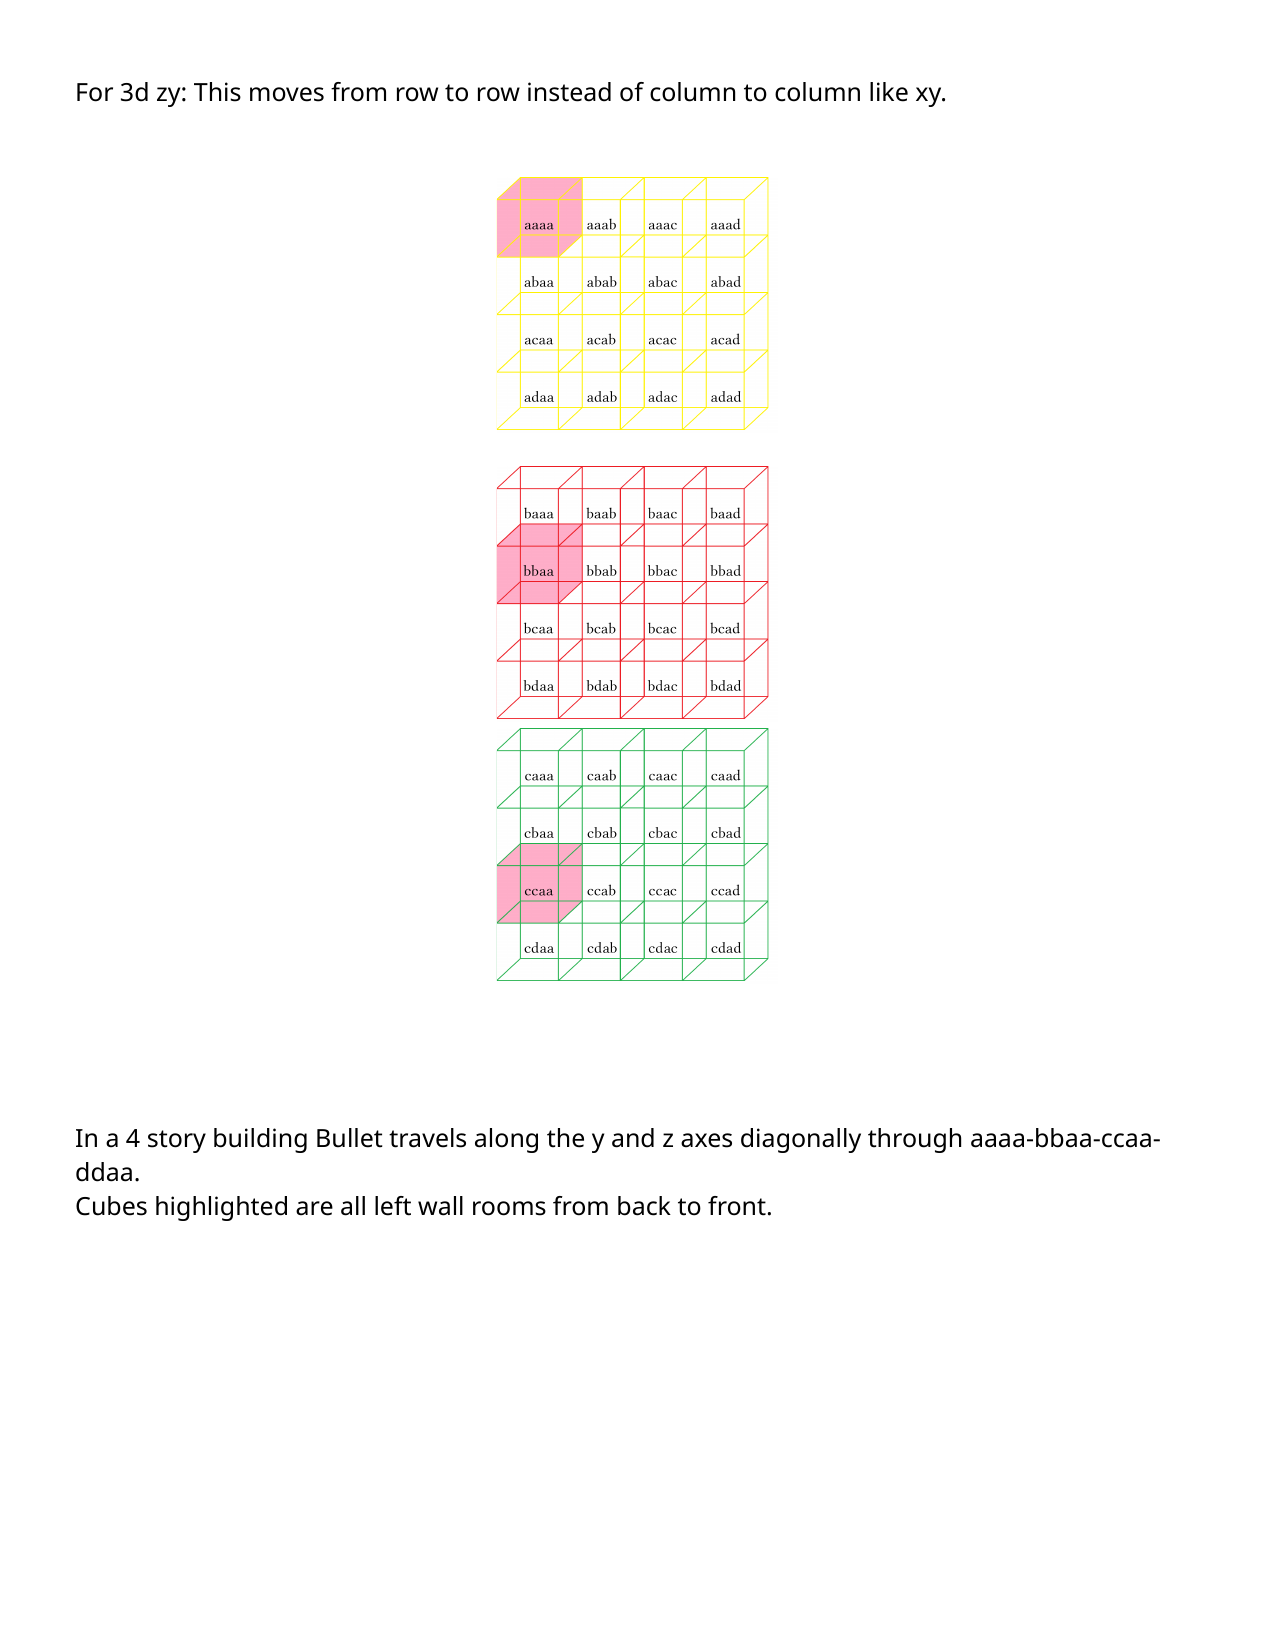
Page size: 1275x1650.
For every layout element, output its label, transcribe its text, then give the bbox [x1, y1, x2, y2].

picture [496, 728, 779, 984]
picture [496, 466, 779, 722]
picture [496, 177, 779, 433]
text For 3d zy: This moves from row to row instead of column to column like xy. [75, 75, 1200, 109]
text Cubes highlighted are all left wall rooms from back to front. [75, 1188, 1200, 1222]
text In a 4 story building Bullet travels along the y and z axes diagonally through aaaa-bbaa-ccaa-ddaa. [75, 1120, 1200, 1188]
